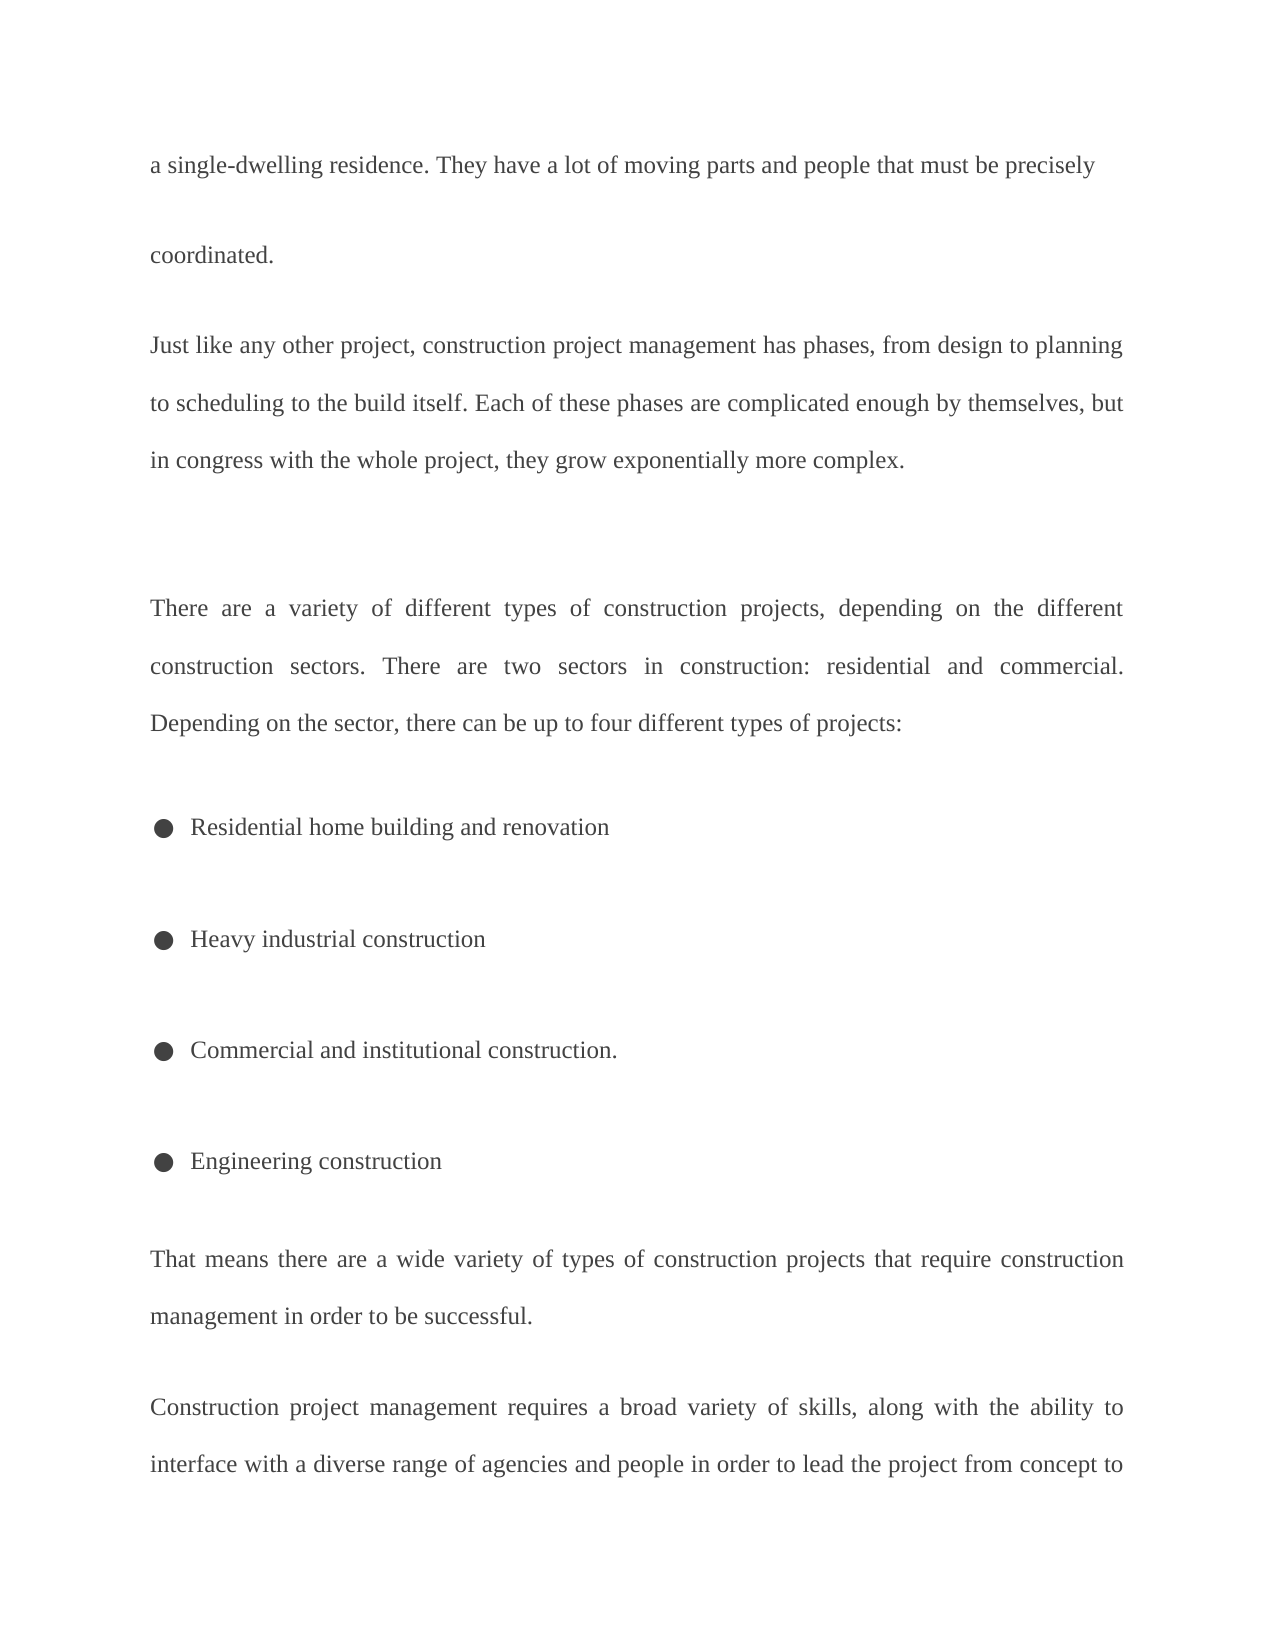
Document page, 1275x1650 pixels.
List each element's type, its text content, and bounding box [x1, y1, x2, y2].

text That means there are a wide variety of types of construction projects that require construction management in order to be successful. [150, 1244, 1125, 1330]
list Commercial and institutional construction. [153, 1021, 1125, 1072]
text Construction project management requires a broad variety of skills, along with the ability to interface with a diverse range of agencies and people in order to lead the project from concept to [150, 1392, 1125, 1478]
text There are a variety of different types of construction projects, depending on the different construction sectors. There are two sectors in construction: residential and commercial. Depending on the sector, there can be up to four different types of projects: [150, 593, 1125, 737]
list Heavy industrial construction [153, 910, 1125, 961]
text a single-dwelling residence. They have a lot of moving parts and people that must be precisely [150, 150, 1125, 179]
text Just like any other project, construction project management has phases, from design to planning to scheduling to the build itself. Each of these phases are complicated enough by themselves, but in congress with the whole project, they grow exponentially more complex. [150, 331, 1125, 474]
list Residential home building and renovation [153, 799, 1125, 850]
list Engineering construction [153, 1132, 1125, 1184]
text coordinated. [150, 240, 1125, 269]
